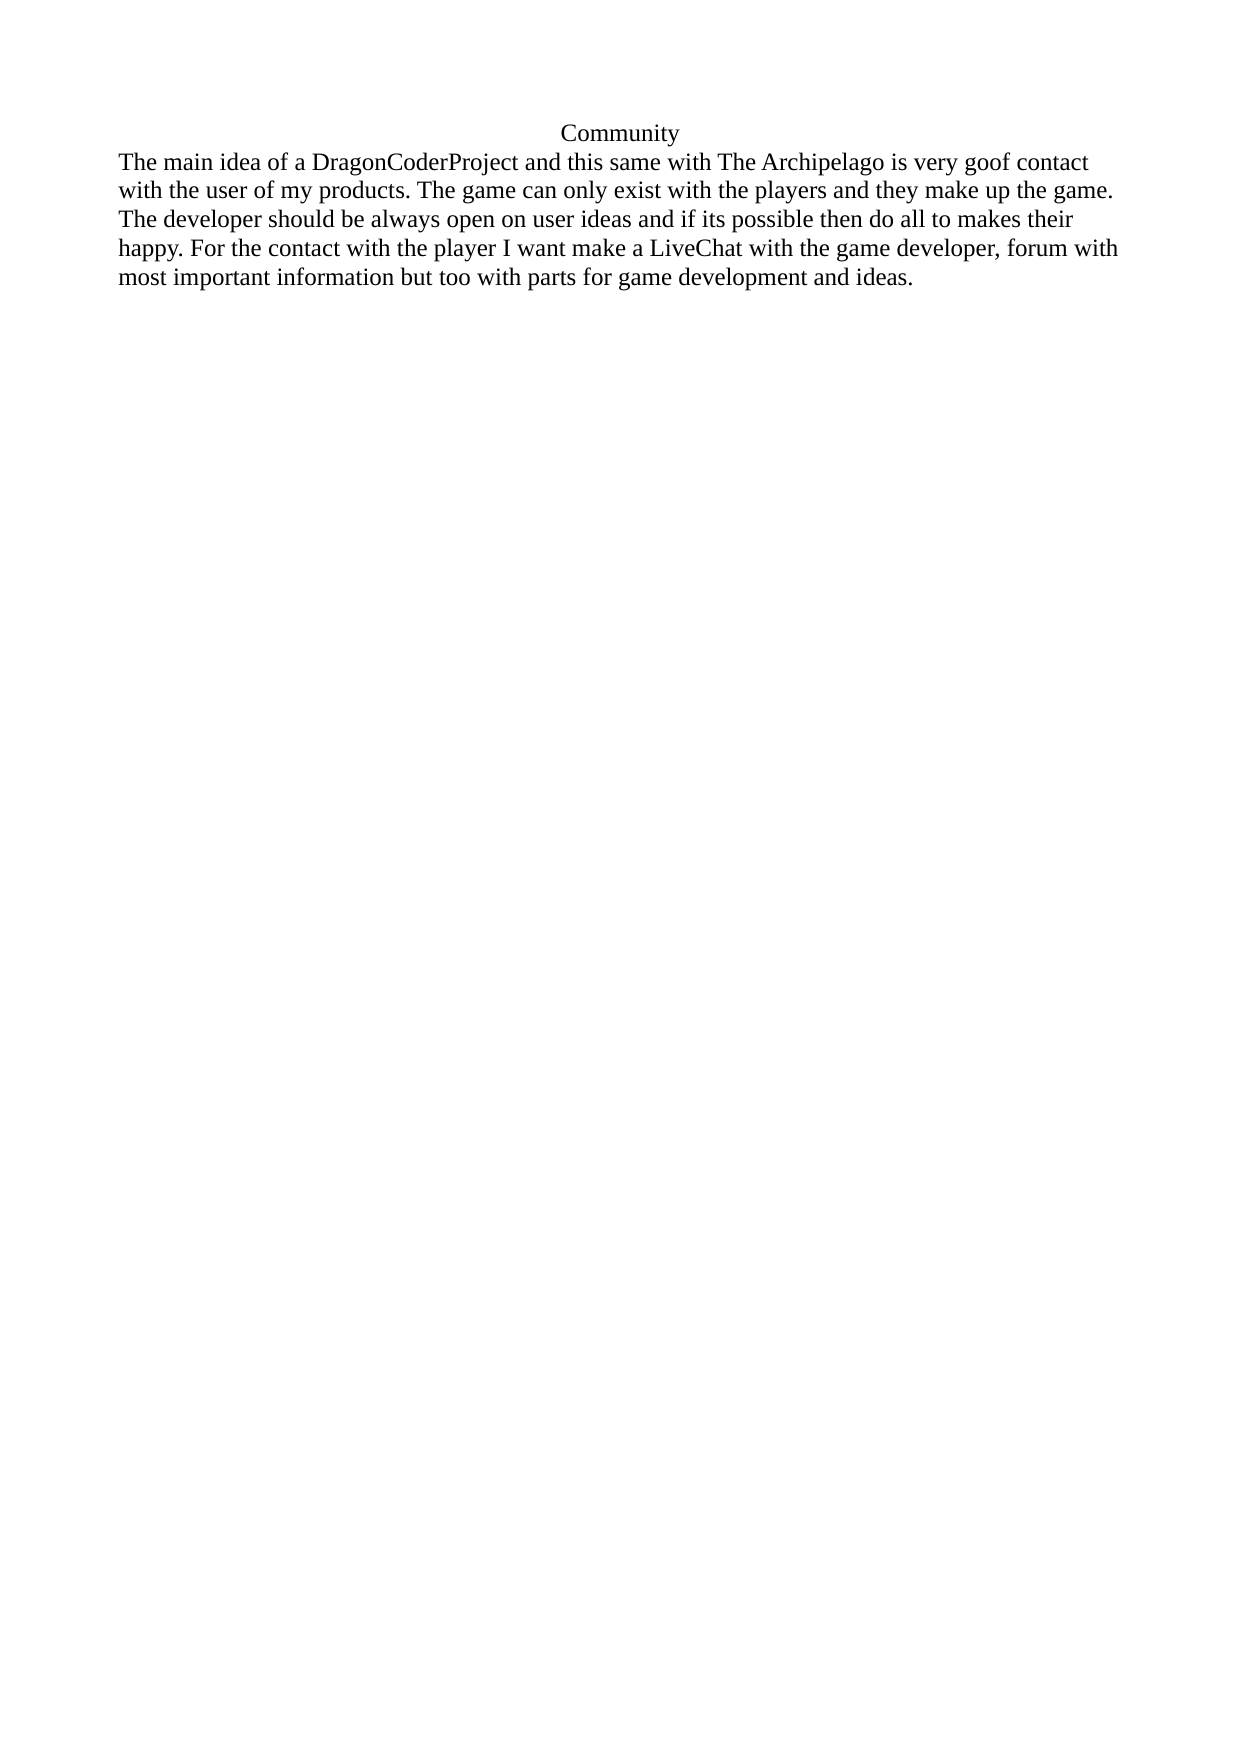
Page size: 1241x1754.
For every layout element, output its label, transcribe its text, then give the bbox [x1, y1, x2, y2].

text The main idea of a DragonCoderProject and this same with The Archipelago is very goof contact with the user of my products. The game can only exist with the players and they make up the game. The developer should be always open on user ideas and if its possible then do all to makes their happy. For the contact with the player I want make a LiveChat with the game developer, forum with most important information but too with parts for game development and ideas. [118, 147, 1122, 291]
text Community [118, 118, 1122, 147]
